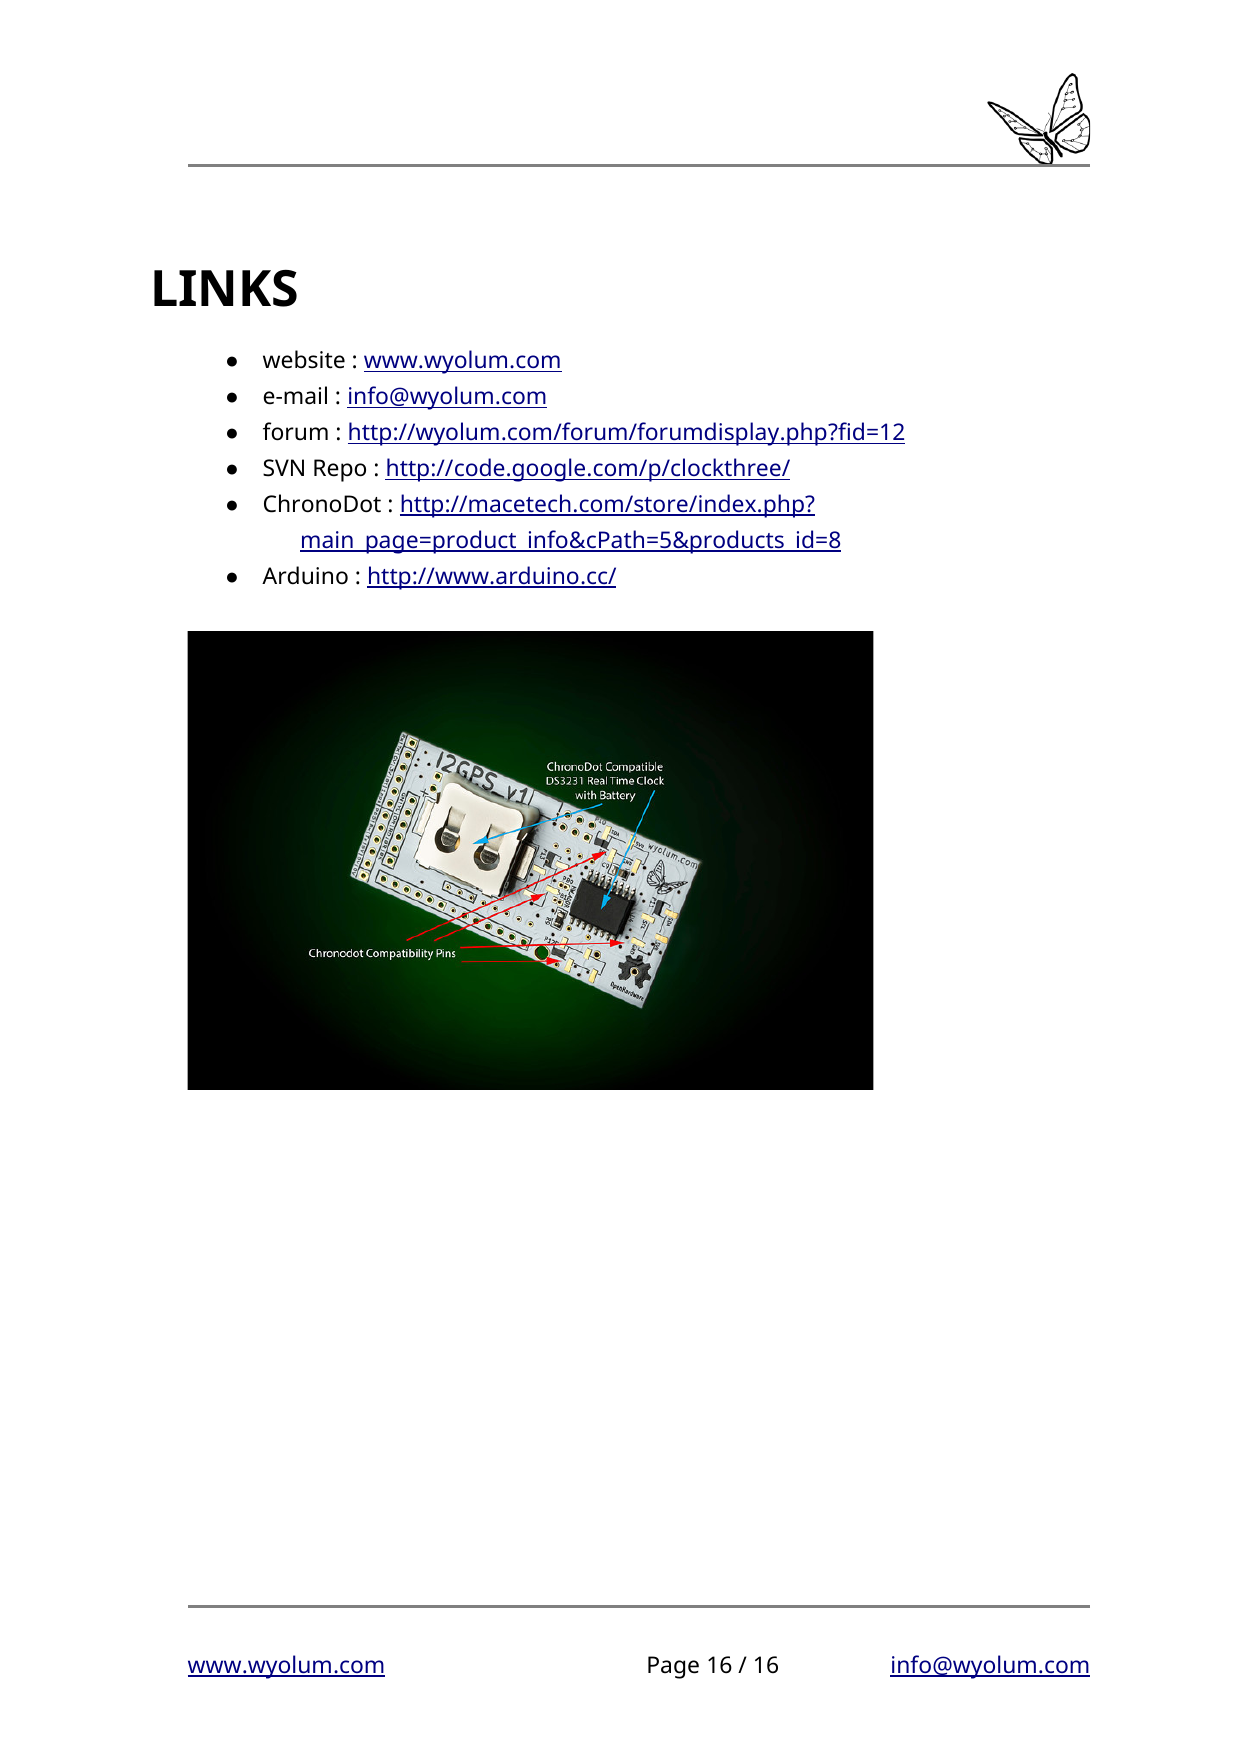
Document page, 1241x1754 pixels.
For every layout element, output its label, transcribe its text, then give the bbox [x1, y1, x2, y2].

picture [187, 631, 874, 1090]
picture [987, 73, 1091, 165]
list forum : http://wyolum.com/forum/forumdisplay.php?fid=12 [225, 416, 1090, 447]
list Arduino : http://www.arduino.cc/ [225, 560, 1090, 591]
list website : www.wyolum.com [225, 344, 1090, 376]
list ChronoDot : http://macetech.com/store/index.php?main_page=product_info&cPath=5&products_id=8 [225, 488, 1090, 555]
subtitle LINKS [150, 253, 1090, 322]
list SVN Repo : http://code.google.com/p/clockthree/ [225, 452, 1090, 483]
list e-mail : info@wyolum.com [225, 380, 1090, 411]
